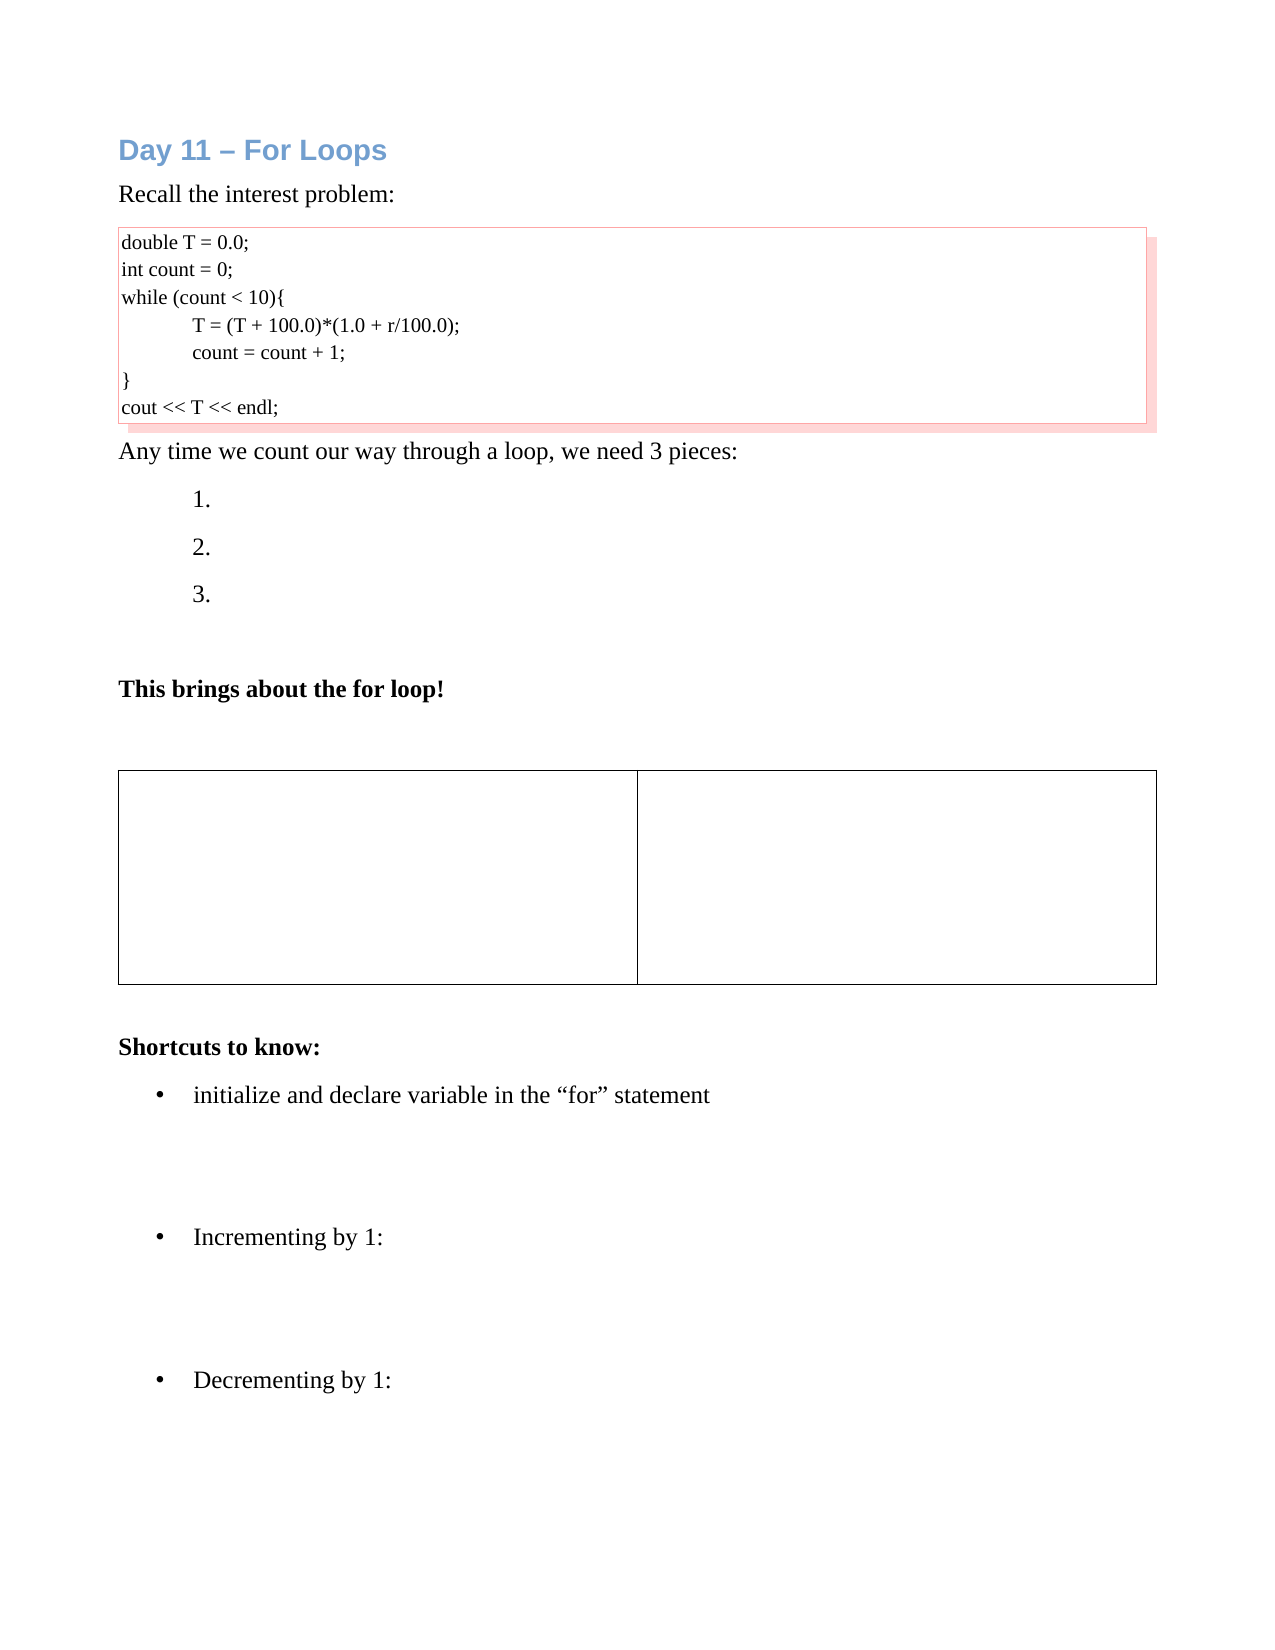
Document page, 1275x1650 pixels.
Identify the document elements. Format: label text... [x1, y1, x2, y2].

table_header [119, 771, 637, 983]
text int count = 0; [119, 254, 1146, 281]
text 2. [118, 532, 1157, 560]
text 3. [118, 579, 1157, 608]
text double T = 0.0; [119, 228, 1146, 254]
text T = (T + 100.0)*(1.0 + r/100.0); [119, 309, 1146, 337]
subtitle Day 11 – For Loops [118, 133, 1157, 166]
text 1. [118, 484, 1157, 513]
text count = count + 1; [119, 337, 1146, 364]
table_header [638, 771, 1156, 983]
text while (count < 10){ [119, 282, 1146, 309]
text Any time we count our way through a loop, we need 3 pieces: [118, 436, 1157, 465]
list Decrementing by 1: [156, 1365, 1157, 1394]
text } [119, 364, 1146, 392]
list initialize and declare variable in the “for” statement [156, 1080, 1157, 1108]
text cout << T << endl; [119, 392, 1146, 422]
text Recall the interest problem: [118, 179, 1157, 208]
text This brings about the for loop! [118, 674, 1157, 703]
text Shortcuts to know: [118, 1032, 1157, 1061]
list Incrementing by 1: [156, 1222, 1157, 1251]
